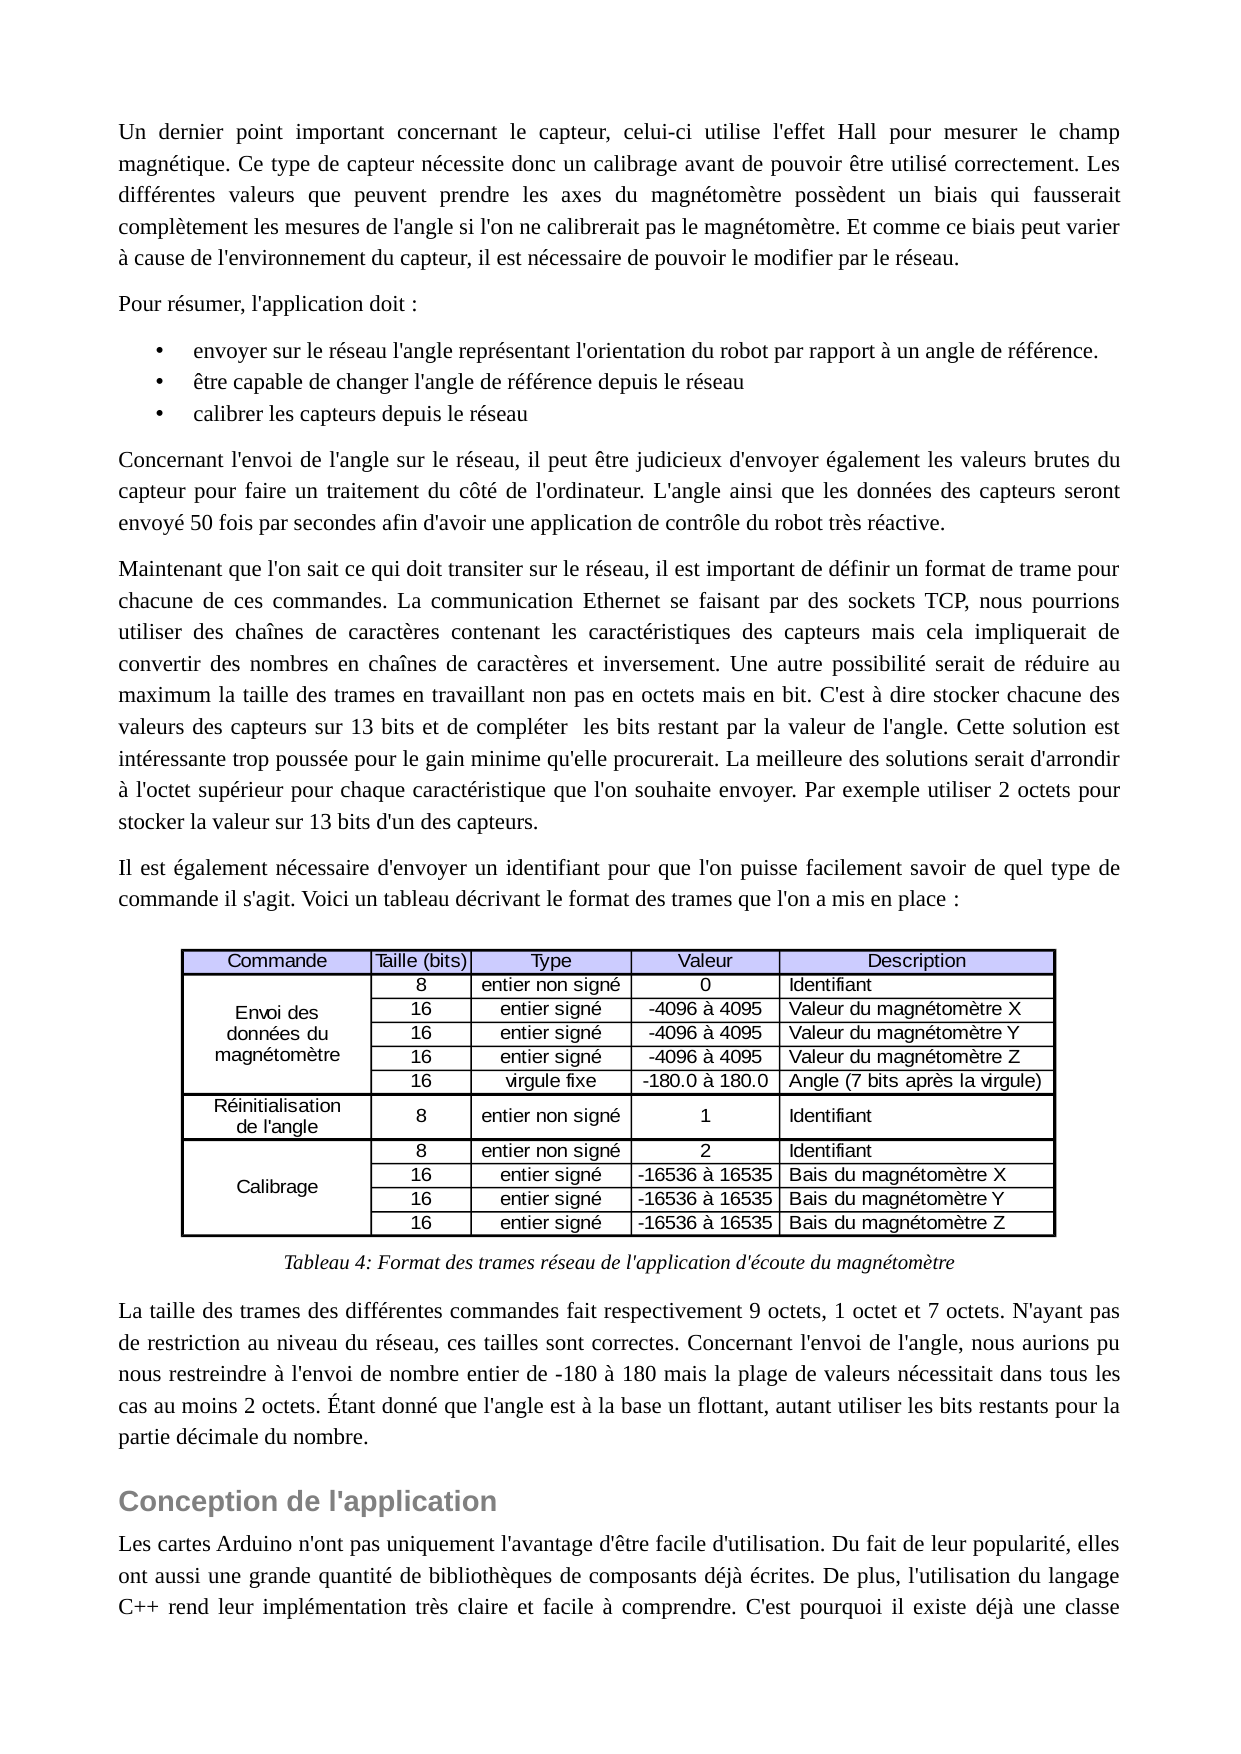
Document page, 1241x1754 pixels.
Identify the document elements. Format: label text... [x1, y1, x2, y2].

text Pour résumer, l'application doit : [118, 291, 1122, 317]
list envoyer sur le réseau l'angle représentant l'orientation du robot par rapport à un angle de référence. [156, 337, 1122, 363]
text Un dernier point important concernant le capteur, celui-ci utilise l'effet Hall pour mesurer le champ magnétique. Ce type de capteur nécessite donc un calibrage avant de pouvoir être utilisé correctement. Les différentes valeurs que peuvent prendre les axes du magnétomètre possèdent un biais qui fausserait complètement les mesures de l'angle si l'on ne calibrerait pas le magnétomètre. Et comme ce biais peut varier à cause de l'environnement du capteur, il est nécessaire de pouvoir le modifier par le réseau. [118, 118, 1122, 271]
subtitle Conception de l'application [118, 1484, 1122, 1518]
list être capable de changer l'angle de référence depuis le réseau [156, 368, 1122, 394]
text La taille des trames des différentes commandes fait respectivement 9 octets, 1 octet et 7 octets. N'ayant pas de restriction au niveau du réseau, ces tailles sont correctes. Concernant l'envoi de l'angle, nous aurions pu nous restreindre à l'envoi de nombre entier de -180 à 180 mais la plage de valeurs nécessitait dans tous les cas au moins 2 octets. Étant donné que l'angle est à la base un flottant, autant utiliser les bits restants pour la partie décimale du nombre. [118, 932, 1122, 1450]
list calibrer les capteurs depuis le réseau [156, 400, 1122, 426]
text Maintenant que l'on sait ce qui doit transiter sur le réseau, il est important de définir un format de trame pour chacune de ces commandes. La communication Ethernet se faisant par des sockets TCP, nous pourrions utiliser des chaînes de caractères contenant les caractéristiques des capteurs mais cela impliquerait de convertir des nombres en chaînes de caractères et inversement. Une autre possibilité serait de réduire au maximum la taille des trames en travaillant non pas en octets mais en bit. C'est à dire stocker chacune des valeurs des capteurs sur 13 bits et de compléter les bits restant par la valeur de l'angle. Cette solution est intéressante trop poussée pour le gain minime qu'elle procurerait. La meilleure des solutions serait d'arrondir à l'octet supérieur pour chaque caractéristique que l'on souhaite envoyer. Par exemple utiliser 2 octets pour stocker la valeur sur 13 bits d'un des capteurs. [118, 555, 1122, 834]
text Tableau 4: Format des trames réseau de l'application d'écoute du magnétomètre [170, 950, 1070, 1274]
text Il est également nécessaire d'envoyer un identifiant pour que l'on puisse facilement savoir de quel type de commande il s'agit. Voici un tableau décrivant le format des trames que l'on a mis en place : [118, 854, 1122, 912]
text Concernant l'envoi de l'angle sur le réseau, il peut être judicieux d'envoyer également les valeurs brutes du capteur pour faire un traitement du côté de l'ordinateur. L'angle ainsi que les données des capteurs seront envoyé 50 fois par secondes afin d'avoir une application de contrôle du robot très réactive. [118, 446, 1122, 535]
text Les cartes Arduino n'ont pas uniquement l'avantage d'être facile d'utilisation. Du fait de leur popularité, elles ont aussi une grande quantité de bibliothèques de composants déjà écrites. De plus, l'utilisation du langage C++ rend leur implémentation très claire et facile à comprendre. C'est pourquoi il existe déjà une classe [118, 1530, 1122, 1619]
